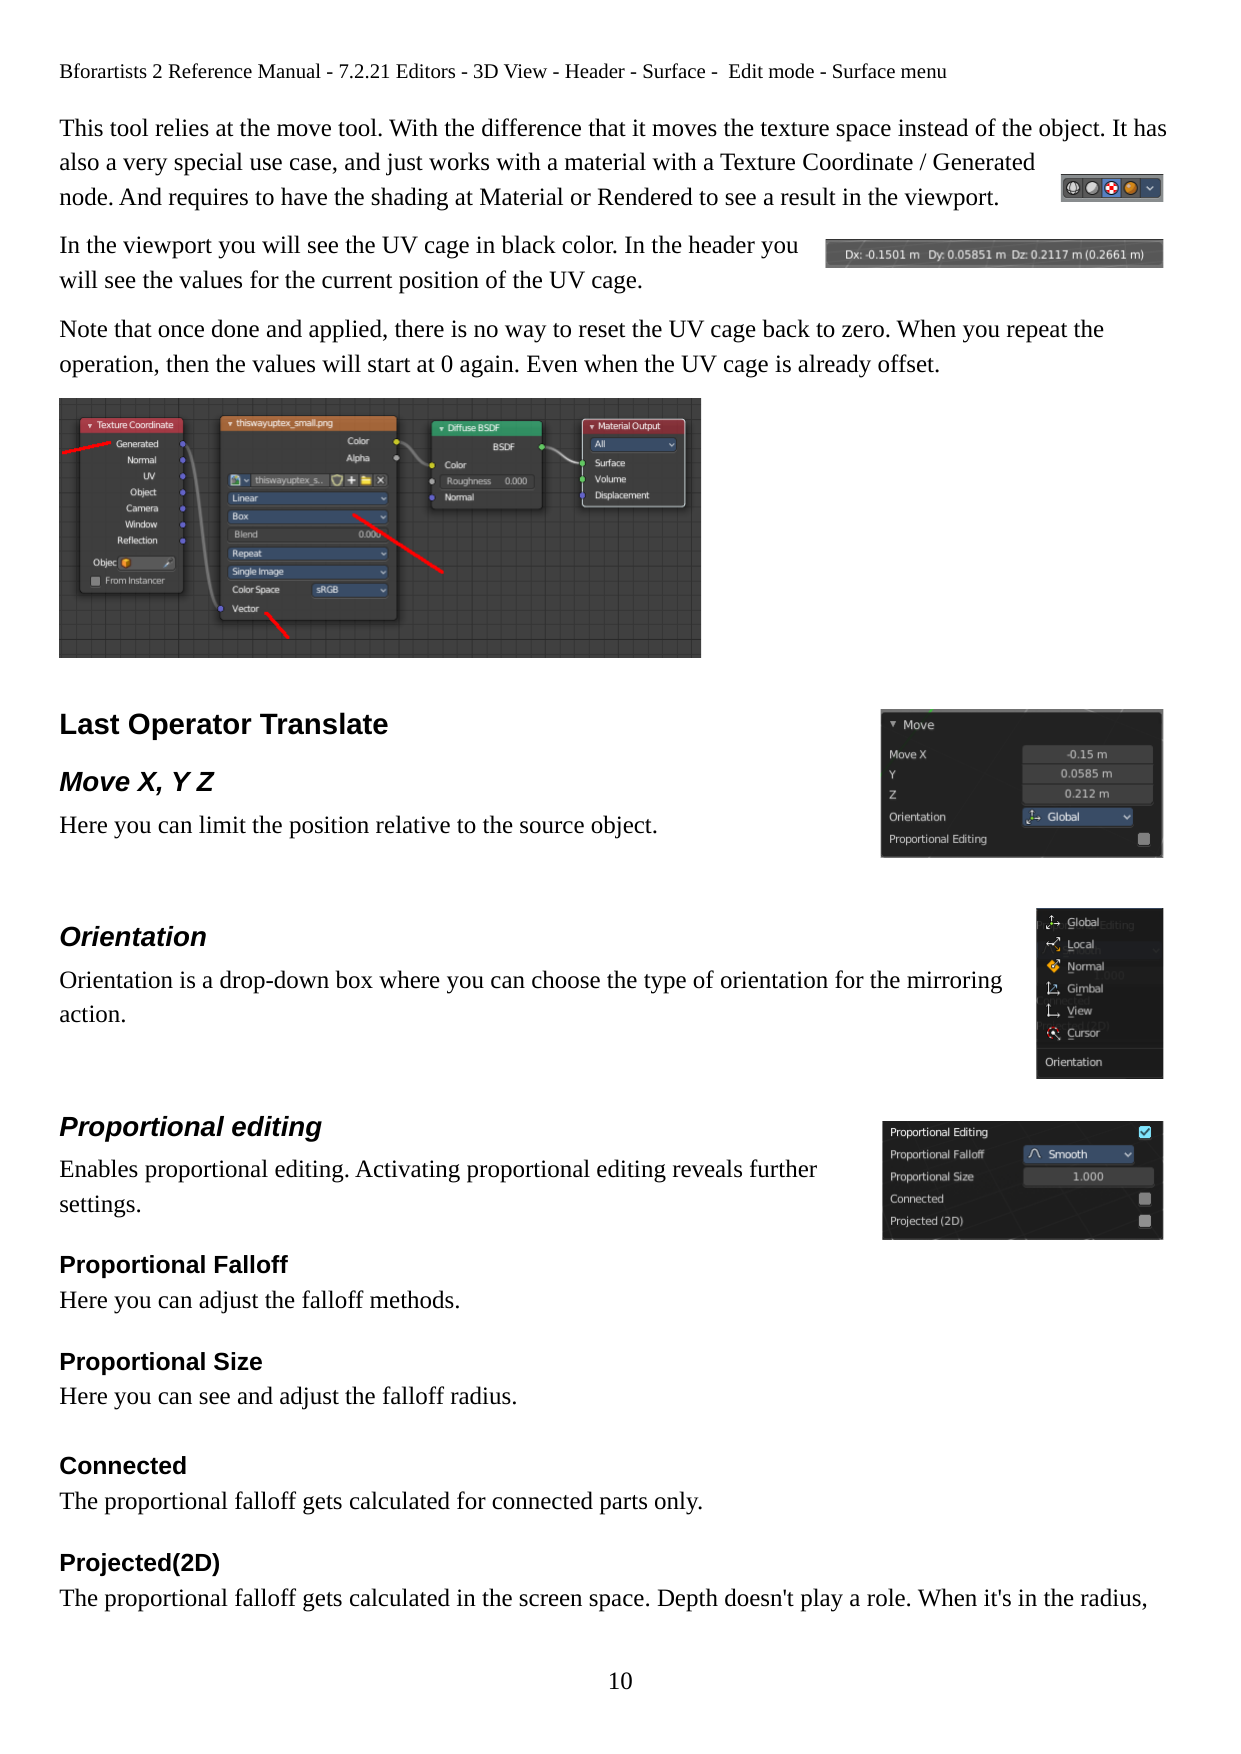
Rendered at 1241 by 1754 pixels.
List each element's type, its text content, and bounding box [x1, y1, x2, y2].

text Note that once done and applied, there is no way to reset the UV cage back to zero. When you repeat the operation, then the values will start at 0 again. Even when the UV cage is already offset. [59, 314, 1181, 377]
subtitle [1164, 920, 1181, 952]
text This tool relies at the move tool. With the difference that it moves the texture space instead of the object. It has also a very special use case, and just works with a material with a Texture Coordinate / Generated node. And requires to have the shading at Material or Rendered to see a result in the viewport. [59, 113, 1181, 210]
text Enables proportional editing. Activating proportional editing reveals further settings. [59, 1154, 882, 1217]
subtitle Proportional editing [59, 1110, 1181, 1142]
picture [825, 239, 1164, 268]
text In the viewport you will see the UV cage in black color. In the header you will see the values for the current position of the UV cage. [59, 231, 1181, 294]
subtitle Proportional Falloff [59, 1250, 1181, 1279]
subtitle Projected(2D) [59, 1548, 1181, 1576]
subtitle [1164, 765, 1181, 797]
text The proportional falloff gets calculated in the screen space. Depth doesn't play a role. When it's in the radius, [59, 1583, 1181, 1611]
subtitle Proportional Size [59, 1347, 1181, 1375]
text Here you can see and adjust the falloff radius. [59, 1381, 1181, 1410]
picture [882, 1121, 1164, 1240]
picture [1060, 174, 1164, 202]
picture [880, 709, 1164, 858]
subtitle Last Operator Translate [59, 707, 1181, 740]
picture [59, 398, 702, 658]
text Here you can limit the position relative to the source object. [59, 810, 880, 838]
text The proportional falloff gets calculated for connected parts only. [59, 1486, 1181, 1515]
picture [1036, 908, 1164, 1079]
text Orientation is a drop-down box where you can choose the type of orientation for the mirroring action. [59, 965, 1036, 1028]
text Here you can adjust the falloff methods. [59, 1285, 1181, 1314]
subtitle Move X, Y Z [59, 765, 880, 797]
subtitle Orientation [59, 920, 1036, 952]
subtitle Connected [59, 1451, 1181, 1480]
